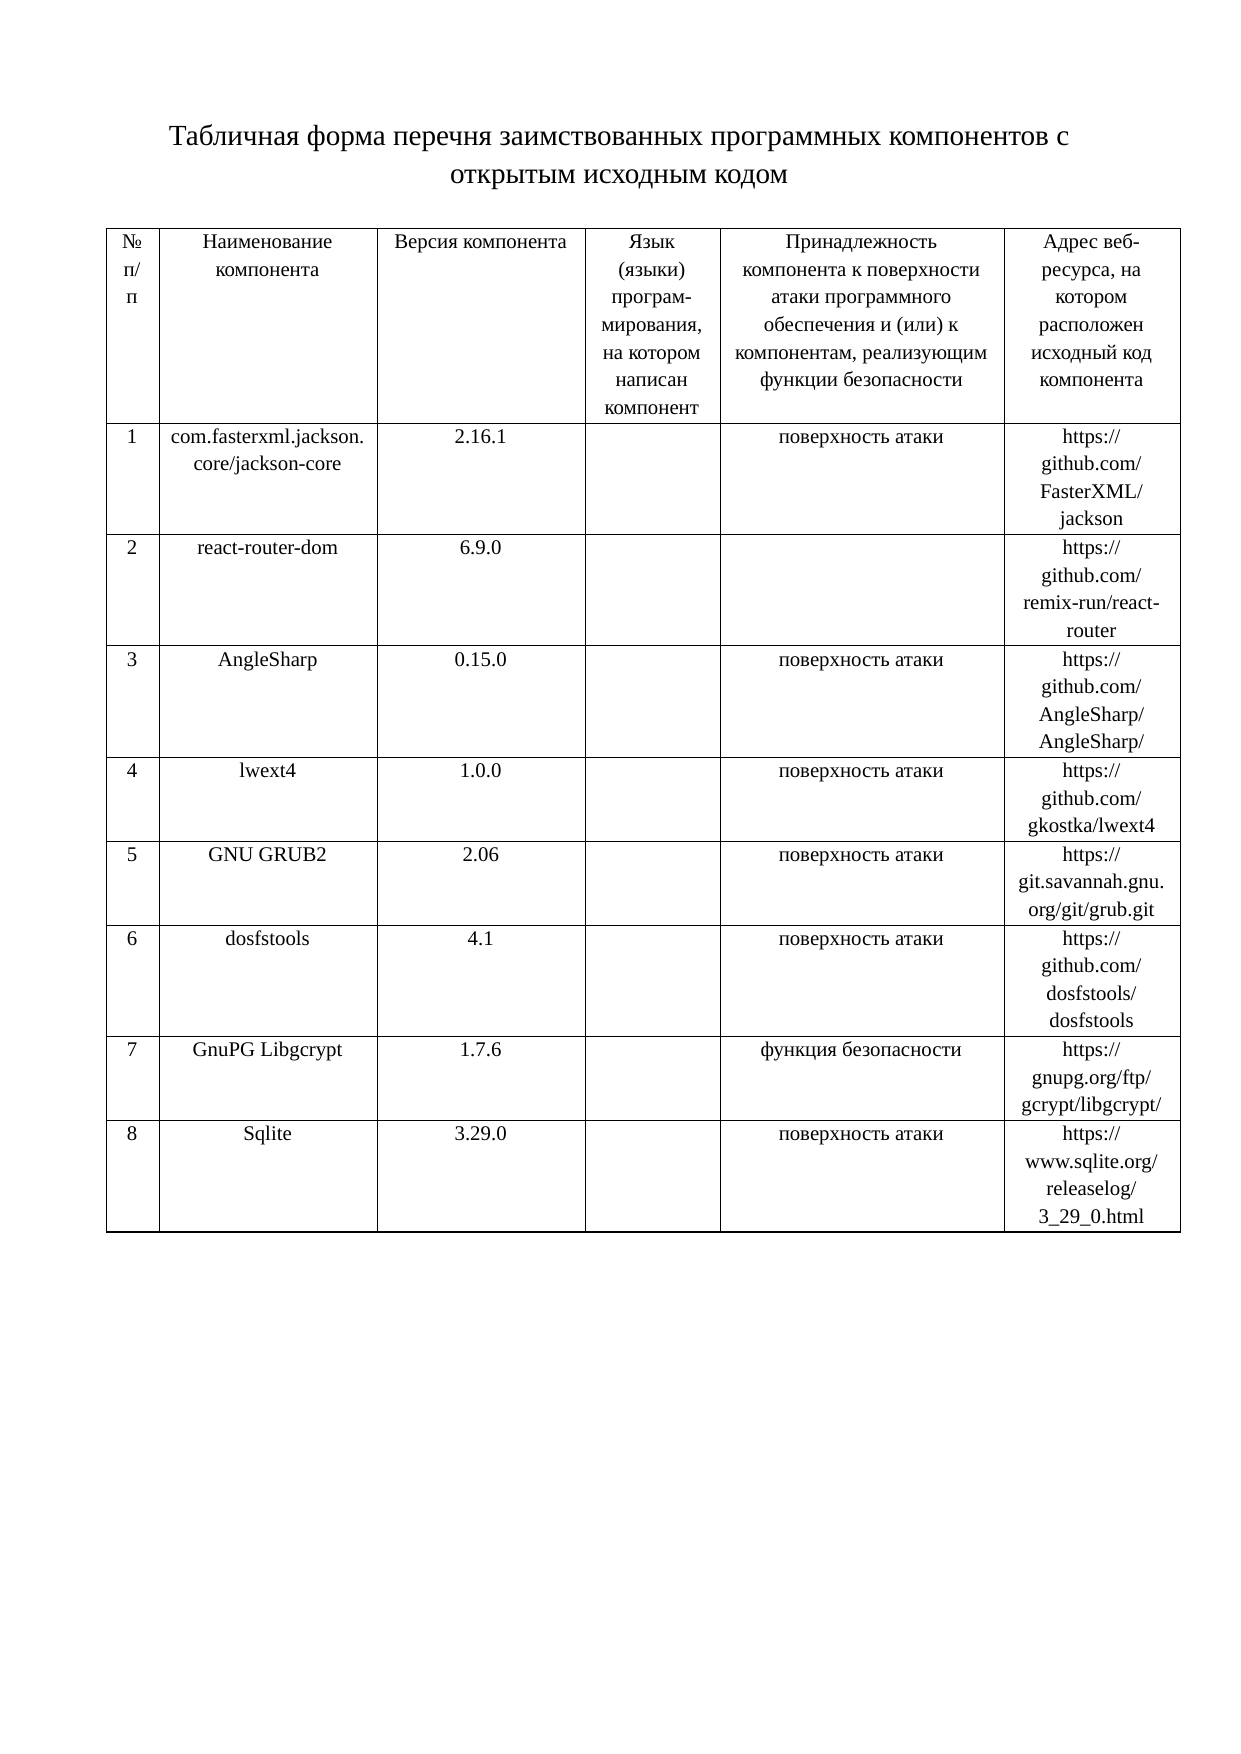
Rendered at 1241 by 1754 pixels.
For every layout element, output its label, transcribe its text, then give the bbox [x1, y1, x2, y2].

table_cell 2.06 [378, 842, 585, 924]
table_cell поверхность атаки [721, 424, 1004, 534]
table_cell 2 [107, 535, 159, 645]
table_cell https://github.com/dosfstools/dosfstools [1005, 926, 1180, 1036]
table_cell 1.0.0 [378, 758, 585, 841]
table_cell 8 [107, 1121, 159, 1231]
table_cell [586, 535, 720, 645]
table_header Адрес веб-ресурса, на котором расположен исходный код компонента [1005, 229, 1180, 422]
table_header Наименование компонента [160, 229, 377, 422]
table_cell GNU GRUB2 [160, 842, 377, 924]
table_cell [586, 842, 720, 924]
table_cell [586, 1121, 720, 1231]
table_cell 2.16.1 [378, 424, 585, 534]
table_cell поверхность атаки [721, 842, 1004, 924]
table_cell [586, 646, 720, 757]
table_cell 4.1 [378, 926, 585, 1036]
table_cell [586, 424, 720, 534]
table_cell GnuPG Libgcrypt [160, 1037, 377, 1120]
table_cell lwext4 [160, 758, 377, 841]
table_cell 1.7.6 [378, 1037, 585, 1120]
table_header Версия компонента [378, 229, 585, 422]
table_header Язык (языки) програм-мирования, на котором написан компонент [586, 229, 720, 422]
table_cell 4 [107, 758, 159, 841]
table_cell Sqlite [160, 1121, 377, 1231]
table_cell [721, 535, 1004, 645]
table_cell com.fasterxml.jackson.core/jackson-core [160, 424, 377, 534]
table_cell 0.15.0 [378, 646, 585, 757]
table_cell AngleSharp [160, 646, 377, 757]
table_cell https://git.savannah.gnu.org/git/grub.git [1005, 842, 1180, 924]
table_cell поверхность атаки [721, 1121, 1004, 1231]
table_cell [586, 1037, 720, 1120]
table_cell https://github.com/gkostka/lwext4 [1005, 758, 1180, 841]
table_header № п/п [107, 229, 159, 422]
table_cell функция безопасности [721, 1037, 1004, 1120]
table_cell 6 [107, 926, 159, 1036]
text Табличная форма перечня заимствованных программных компонентов с открытым исходным кодом [118, 118, 1120, 190]
table_cell dosfstools [160, 926, 377, 1036]
table_cell [586, 926, 720, 1036]
table_cell react-router-dom [160, 535, 377, 645]
table_cell поверхность атаки [721, 646, 1004, 757]
table_cell 5 [107, 842, 159, 924]
table_cell 3 [107, 646, 159, 757]
table_cell https://github.com/AngleSharp/AngleSharp/ [1005, 646, 1180, 757]
table_cell поверхность атаки [721, 758, 1004, 841]
table_cell 6.9.0 [378, 535, 585, 645]
table_header Принадлежность компонента к поверхности атаки программного обеспечения и (или) к компонентам, реализующим функции безопасности [721, 229, 1004, 422]
table_cell 1 [107, 424, 159, 534]
table_cell [586, 758, 720, 841]
table_cell https://gnupg.org/ftp/gcrypt/libgcrypt/ [1005, 1037, 1180, 1120]
table_cell https://github.com/remix-run/react-router [1005, 535, 1180, 645]
table_cell поверхность атаки [721, 926, 1004, 1036]
table_cell https://www.sqlite.org/releaselog/3_29_0.html [1005, 1121, 1180, 1231]
table_cell 7 [107, 1037, 159, 1120]
table_cell 3.29.0 [378, 1121, 585, 1231]
table_cell https://github.com/FasterXML/jackson [1005, 424, 1180, 534]
